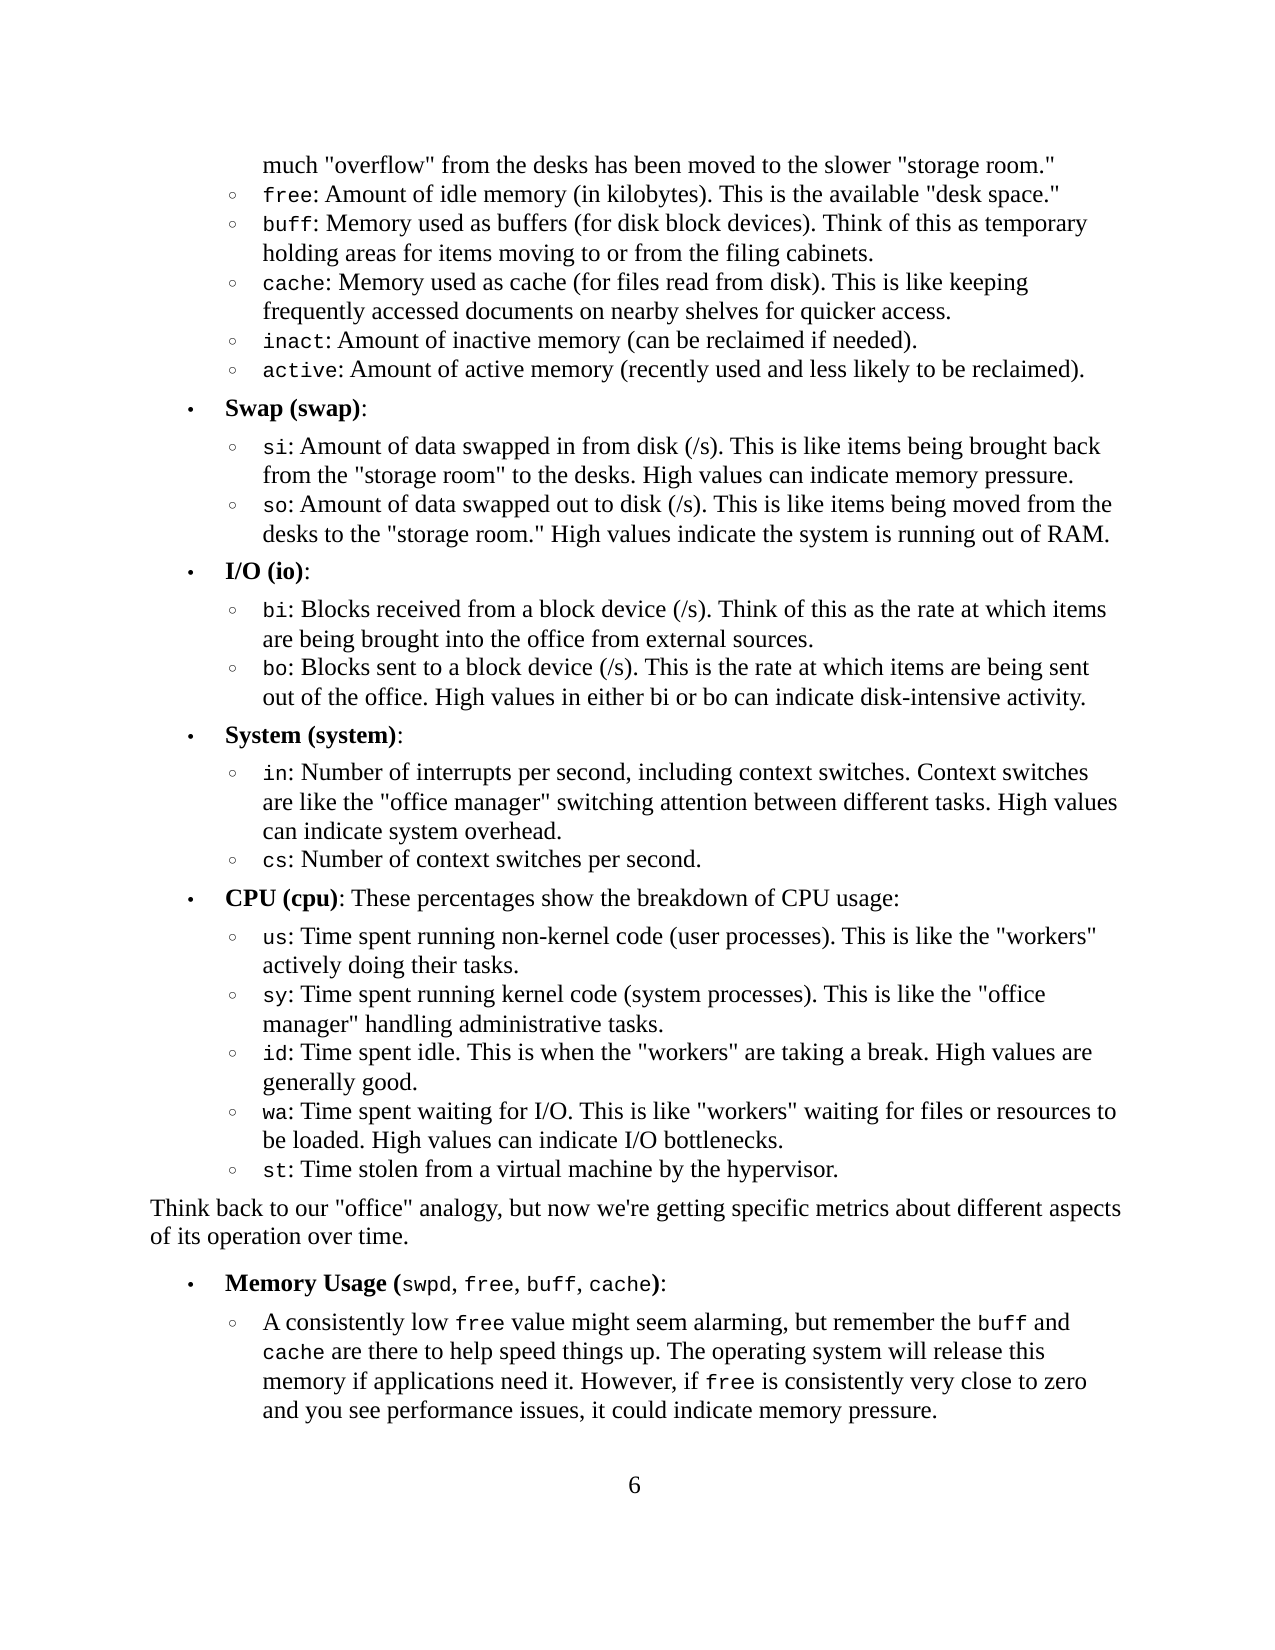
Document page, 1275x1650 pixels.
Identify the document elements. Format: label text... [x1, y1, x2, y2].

list Swap (swap): [187, 393, 1125, 422]
list Memory Usage (swpd, free, buff, cache): [187, 1268, 1125, 1298]
list bi: Blocks received from a block device (/s). Think of this as the rate at which items are being brought into the office from external sources. [225, 594, 1125, 652]
list in: Number of interrupts per second, including context switches. Context switches are like the "office manager" switching attention between different tasks. High values can indicate system overhead. [225, 757, 1125, 844]
list wa: Time spent waiting for I/O. This is like "workers" waiting for files or resources to be loaded. High values can indicate I/O bottlenecks. [225, 1096, 1125, 1154]
list id: Time spent idle. This is when the "workers" are taking a break. High values are generally good. [225, 1037, 1125, 1096]
list bo: Blocks sent to a block device (/s). This is the rate at which items are being sent out of the office. High values in either bi or bo can indicate disk-intensive activity. [225, 652, 1125, 711]
list cs: Number of context switches per second. [225, 844, 1125, 874]
list System (system): [187, 720, 1125, 748]
list us: Time spent running non-kernel code (user processes). This is like the "workers" actively doing their tasks. [225, 921, 1125, 979]
list buff: Memory used as buffers (for disk block devices). Think of this as temporary holding areas for items moving to or from the filing cabinets. [225, 208, 1125, 267]
list so: Amount of data swapped out to disk (/s). This is like items being moved from the desks to the "storage room." High values indicate the system is running out of RAM. [225, 489, 1125, 547]
list st: Time stolen from a virtual machine by the hypervisor. [225, 1154, 1125, 1184]
list cache: Memory used as cache (for files read from disk). This is like keeping frequently accessed documents on nearby shelves for quicker access. [225, 267, 1125, 325]
list free: Amount of idle memory (in kilobytes). This is the available "desk space." [225, 179, 1125, 208]
list A consistently low free value might seem alarming, but remember the buff and cache are there to help speed things up. The operating system will release this memory if applications need it. However, if free is consistently very close to zero and you see performance issues, it could indicate memory pressure. [225, 1307, 1125, 1424]
list much "overflow" from the desks has been moved to the slower "storage room." [225, 150, 1125, 179]
list si: Amount of data swapped in from disk (/s). This is like items being brought back from the "storage room" to the desks. High values can indicate memory pressure. [225, 431, 1125, 489]
list inact: Amount of inactive memory (can be reclaimed if needed). [225, 325, 1125, 354]
list active: Amount of active memory (recently used and less likely to be reclaimed). [225, 354, 1125, 384]
list I/O (io): [187, 556, 1125, 585]
list sy: Time spent running kernel code (system processes). This is like the "office manager" handling administrative tasks. [225, 979, 1125, 1037]
list CPU (cpu): These percentages show the breakdown of CPU usage: [187, 883, 1125, 912]
text Think back to our "office" analogy, but now we're getting specific metrics about different aspects of its operation over time. [150, 1193, 1125, 1250]
